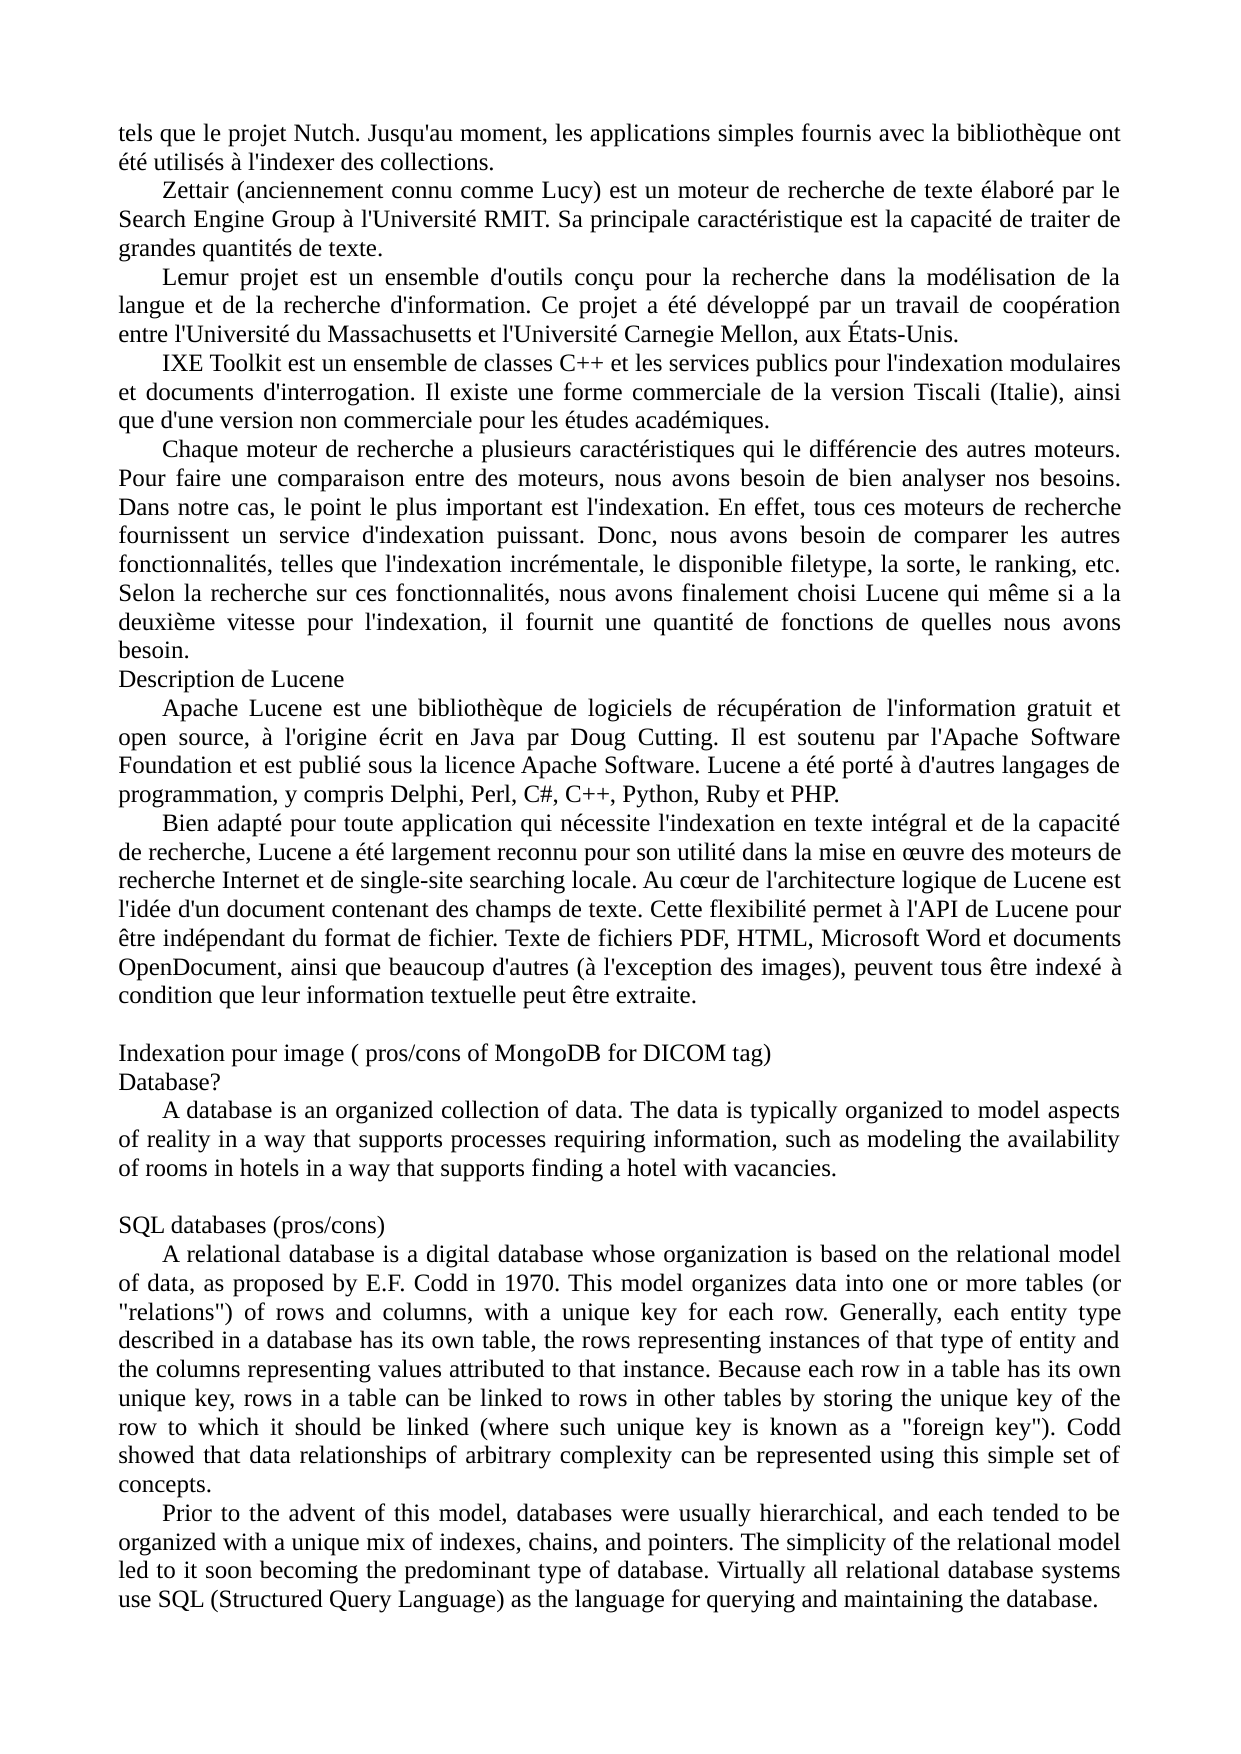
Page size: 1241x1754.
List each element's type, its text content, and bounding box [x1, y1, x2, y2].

text tels que le projet Nutch. Jusqu'au moment, les applications simples fournis avec la bibliothèque ont été utilisés à l'indexer des collections. [118, 118, 1122, 176]
text A relational database is a digital database whose organization is based on the relational model of data, as proposed by E.F. Codd in 1970. This model organizes data into one or more tables (or "relations") of rows and columns, with a unique key for each row. Generally, each entity type described in a database has its own table, the rows representing instances of that type of entity and the columns representing values attributed to that instance. Because each row in a table has its own unique key, rows in a table can be linked to rows in other tables by storing the unique key of the row to which it should be linked (where such unique key is known as a "foreign key"). Codd showed that data relationships of arbitrary complexity can be represented using this simple set of concepts. [118, 1239, 1122, 1498]
text Lemur projet est un ensemble d'outils conçu pour la recherche dans la modélisation de la langue et de la recherche d'information. Ce projet a été développé par un travail de coopération entre l'Université du Massachusetts et l'Université Carnegie Mellon, aux États-Unis. [118, 262, 1122, 348]
text SQL databases (pros/cons) [118, 1211, 1122, 1239]
text Apache Lucene est une bibliothèque de logiciels de récupération de l'information gratuit et open source, à l'origine écrit en Java par Doug Cutting. Il est soutenu par l'Apache Software Foundation et est publié sous la licence Apache Software. Lucene a été porté à d'autres langages de programmation, y compris Delphi, Perl, C#, C++, Python, Ruby et PHP. [118, 693, 1122, 808]
text Indexation pour image ( pros/cons of MongoDB for DICOM tag) [118, 1038, 1122, 1067]
text Prior to the advent of this model, databases were usually hierarchical, and each tended to be organized with a unique mix of indexes, chains, and pointers. The simplicity of the relational model led to it soon becoming the predominant type of database. Virtually all relational database systems use SQL (Structured Query Language) as the language for querying and maintaining the database. [118, 1498, 1122, 1613]
text Description de Lucene [118, 664, 1122, 693]
text Database? [118, 1067, 1122, 1096]
text Zettair (anciennement connu comme Lucy) est un moteur de recherche de texte élaboré par le Search Engine Group à l'Université RMIT. Sa principale caractéristique est la capacité de traiter de grandes quantités de texte. [118, 176, 1122, 262]
text A database is an organized collection of data. The data is typically organized to model aspects of reality in a way that supports processes requiring information, such as modeling the availability of rooms in hotels in a way that supports finding a hotel with vacancies. [118, 1096, 1122, 1182]
text Bien adapté pour toute application qui nécessite l'indexation en texte intégral et de la capacité de recherche, Lucene a été largement reconnu pour son utilité dans la mise en œuvre des moteurs de recherche Internet et de single-site searching locale. Au cœur de l'architecture logique de Lucene est l'idée d'un document contenant des champs de texte. Cette flexibilité permet à l'API de Lucene pour être indépendant du format de fichier. Texte de fichiers PDF, HTML, Microsoft Word et documents OpenDocument, ainsi que beaucoup d'autres (à l'exception des images), peuvent tous être indexé à condition que leur information textuelle peut être extraite. [118, 808, 1122, 1009]
text Chaque moteur de recherche a plusieurs caractéristiques qui le différencie des autres moteurs. Pour faire une comparaison entre des moteurs, nous avons besoin de bien analyser nos besoins. Dans notre cas, le point le plus important est l'indexation. En effet, tous ces moteurs de recherche fournissent un service d'indexation puissant. Donc, nous avons besoin de comparer les autres fonctionnalités, telles que l'indexation incrémentale, le disponible filetype, la sorte, le ranking, etc. Selon la recherche sur ces fonctionnalités, nous avons finalement choisi Lucene qui même si a la deuxième vitesse pour l'indexation, il fournit une quantité de fonctions de quelles nous avons besoin. [118, 434, 1122, 664]
text IXE Toolkit est un ensemble de classes C++ et les services publics pour l'indexation modulaires et documents d'interrogation. Il existe une forme commerciale de la version Tiscali (Italie), ainsi que d'une version non commerciale pour les études académiques. [118, 348, 1122, 434]
